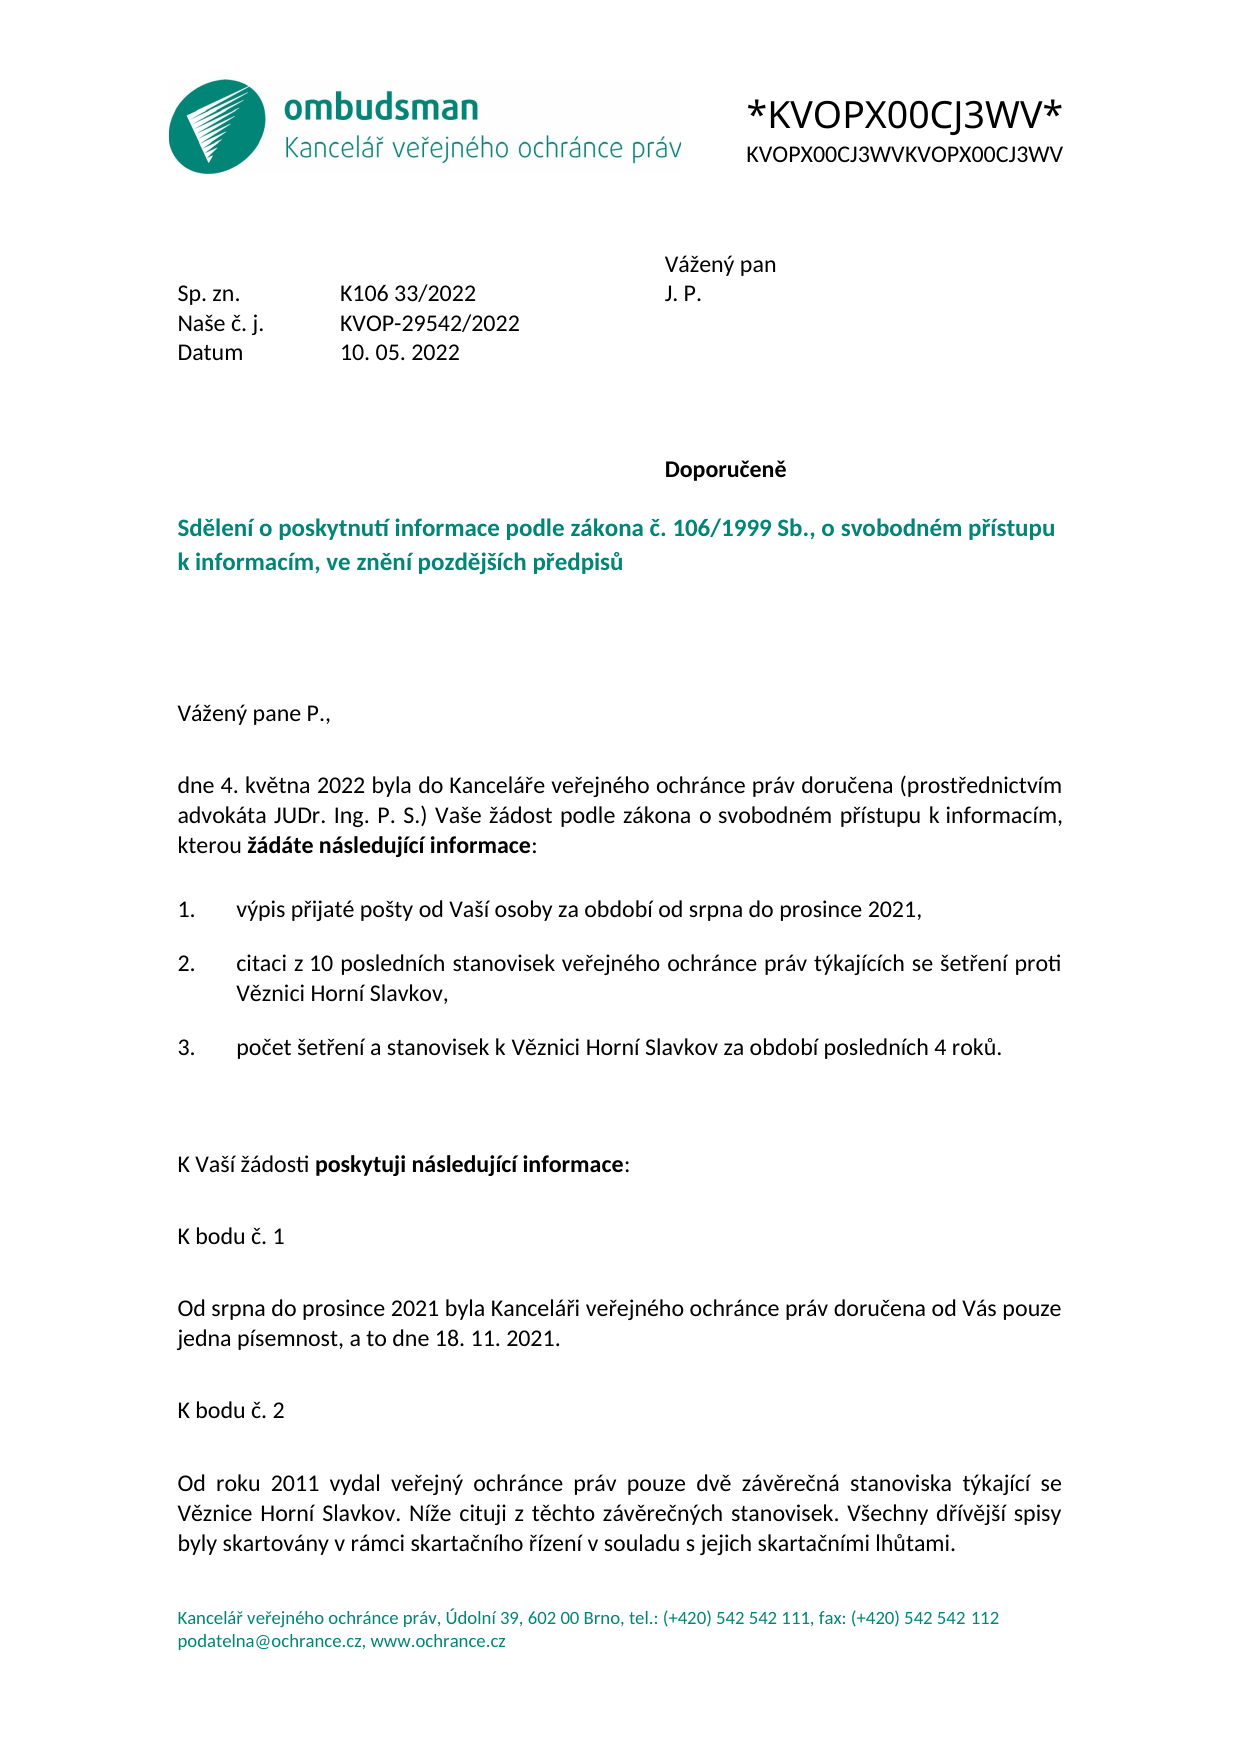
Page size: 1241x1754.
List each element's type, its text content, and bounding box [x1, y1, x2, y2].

text K Vaší žádosti poskytuji následující informace: [177, 1149, 1063, 1178]
text K bodu č. 2 [177, 1396, 1063, 1425]
list počet šetření a stanovisek k Věznici Horní Slavkov za období posledních 4 roků. [177, 1032, 1063, 1061]
table_header Vážený pan J. P. Doporučeně [665, 220, 1085, 513]
text Od srpna do prosince 2021 byla Kanceláři veřejného ochránce práv doručena od Vás pouze jedna písemnost, a to dne 18. 11. 2021. [177, 1293, 1063, 1353]
table_header Sp. zn. Naše č. j. Datum [177, 220, 340, 513]
list výpis přijaté pošty od Vaší osoby za období od srpna do prosince 2021, [177, 894, 1063, 923]
text K bodu č. 1 [177, 1221, 1063, 1250]
text Vážený pane P., [177, 698, 1063, 727]
text dne 4. května 2022 byla do Kanceláře veřejného ochránce práv doručena (prostřednictvím advokáta JUDr. Ing. P. S.) Vaše žádost podle zákona o svobodném přístupu k informacím, kterou žádáte následující informace: [177, 770, 1063, 860]
table_header K106 33/2022 KVOP-29542/2022 10. 05. 2022 [340, 220, 664, 513]
list citaci z 10 posledních stanovisek veřejného ochránce práv týkajících se šetření proti Věznici Horní Slavkov, [177, 948, 1063, 1007]
subtitle Sdělení o poskytnutí informace podle zákona č. 106/1999 Sb., o svobodném přístupu k informacím, ve znění pozdějších předpisů [177, 513, 1063, 577]
text Od roku 2011 vydal veřejný ochránce práv pouze dvě závěrečná stanoviska týkající se Věznice Horní Slavkov. Níže cituji z těchto závěrečných stanovisek. Všechny dřívější spisy byly skartovány v rámci skartačního řízení v souladu s jejich skartačními lhůtami. [177, 1468, 1063, 1558]
